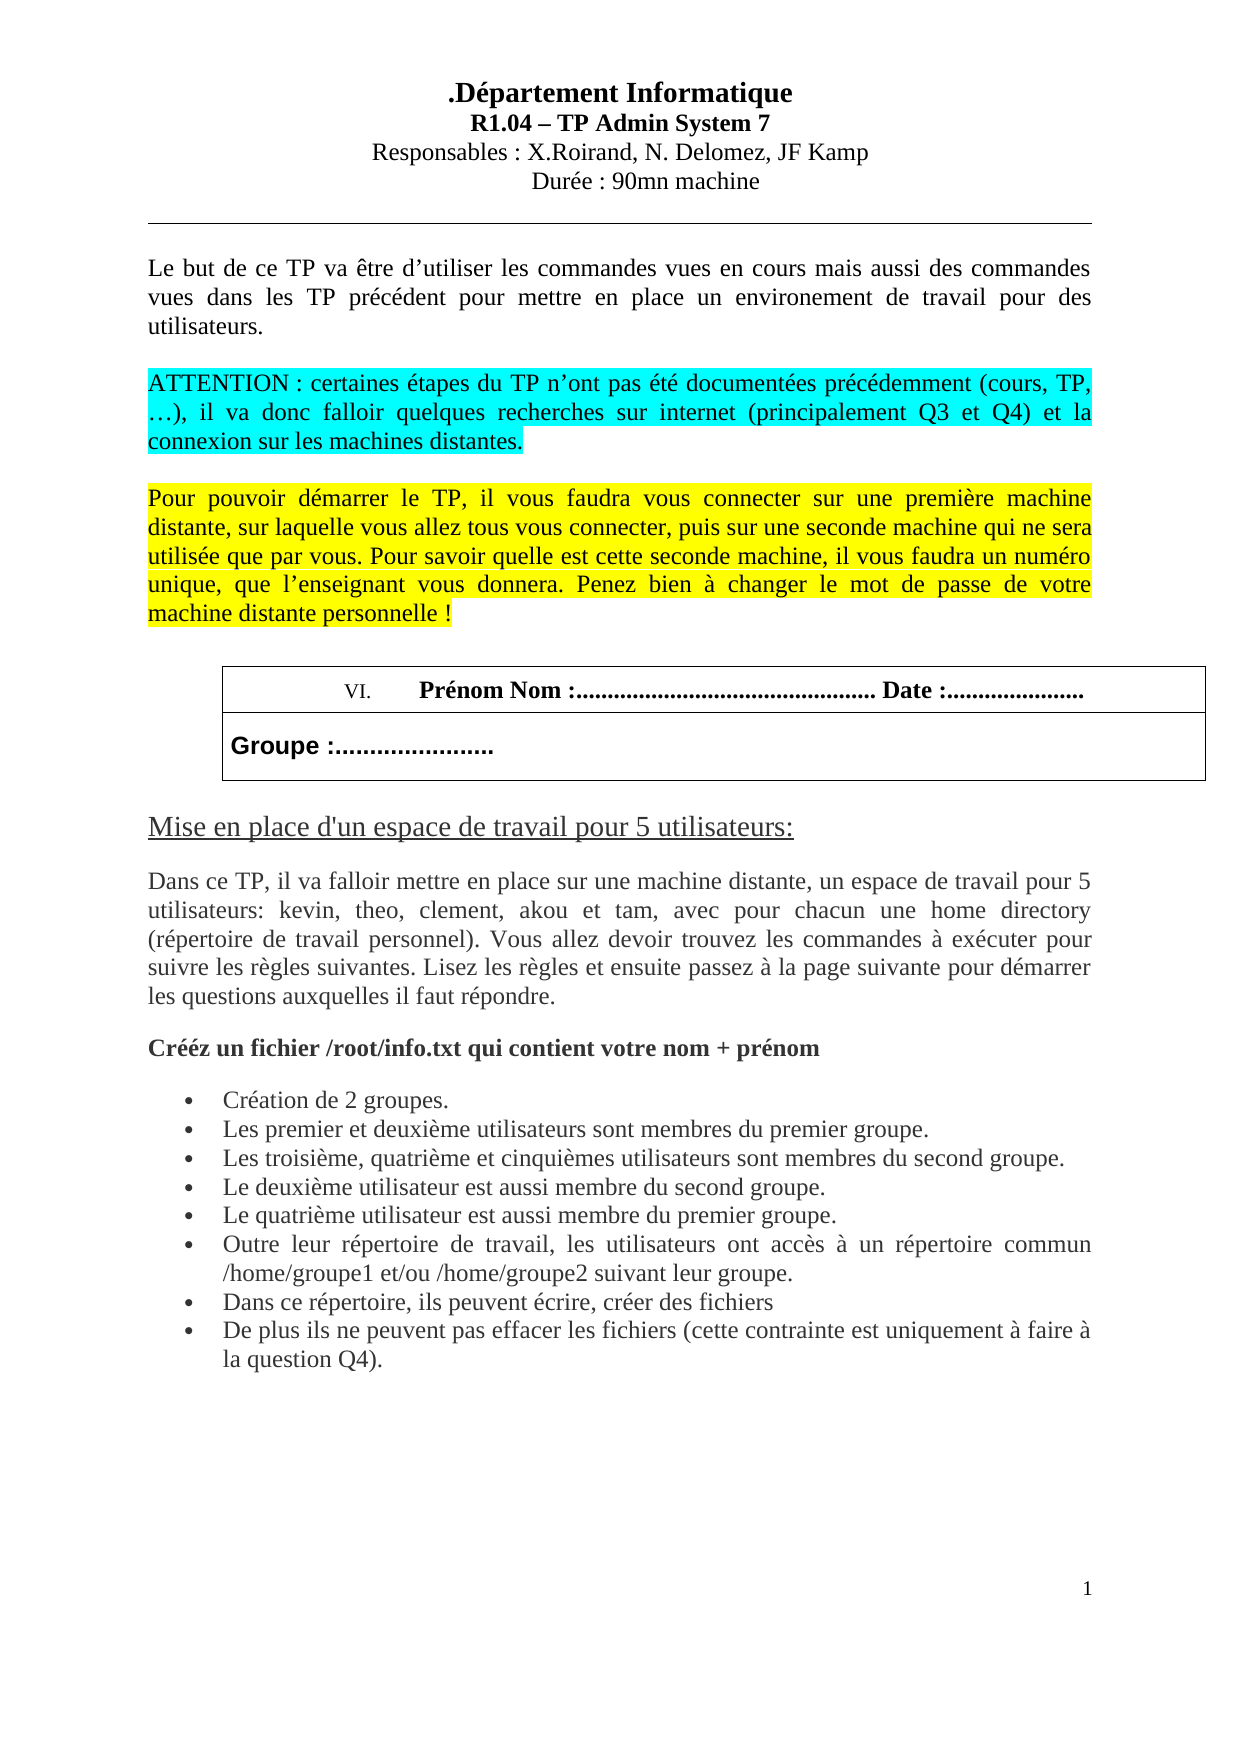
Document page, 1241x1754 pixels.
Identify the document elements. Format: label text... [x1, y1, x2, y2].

list Dans ce répertoire, ils peuvent écrire, créer des fichiers [185, 1287, 1092, 1316]
list Les premier et deuxième utilisateurs sont membres du premier groupe. [185, 1114, 1092, 1143]
subtitle Département Informatique [148, 75, 1092, 108]
text Durée : 90mn machine [455, 166, 1092, 195]
text Crééz un fichier /root/info.txt qui contient votre nom + prénom [148, 1033, 1092, 1062]
text Responsables : X.Roirand, N. Delomez, JF Kamp [148, 137, 1092, 166]
list Création de 2 groupes. [185, 1086, 1092, 1114]
text R1.04 – TP Admin System 7 [148, 108, 1092, 137]
list Les troisième, quatrième et cinquièmes utilisateurs sont membres du second groupe. [185, 1143, 1092, 1172]
list Le quatrième utilisateur est aussi membre du premier groupe. [185, 1201, 1092, 1229]
table_header Prénom Nom :................................................ Date :...................... [223, 667, 1205, 712]
list Outre leur répertoire de travail, les utilisateurs ont accès à un répertoire commun /home/groupe1 et/ou /home/groupe2 suivant leur groupe. [185, 1229, 1092, 1287]
text Pour pouvoir démarrer le TP, il vous faudra vous connecter sur une première machine distante, sur laquelle vous allez tous vous connecter, puis sur une seconde machine qui ne sera utilisée que par vous. Pour savoir quelle est cette seconde machine, il vous faudra un numéro unique, que l’enseignant vous donnera. Penez bien à changer le mot de passe de votre machine distante personnelle ! [148, 483, 1092, 627]
list Le deuxième utilisateur est aussi membre du second groupe. [185, 1172, 1092, 1201]
text Dans ce TP, il va falloir mettre en place sur une machine distante, un espace de travail pour 5 utilisateurs: kevin, theo, clement, akou et tam, avec pour chacun une home directory (répertoire de travail personnel). Vous allez devoir trouvez les commandes à exécuter pour suivre les règles suivantes. Lisez les règles et ensuite passez à la page suivante pour démarrer les questions auxquelles il faut répondre. [148, 866, 1092, 1010]
list De plus ils ne peuvent pas effacer les fichiers (cette contrainte est uniquement à faire à la question Q4). [185, 1316, 1092, 1373]
text Le but de ce TP va être d’utiliser les commandes vues en cours mais aussi des commandes vues dans les TP précédent pour mettre en place un environement de travail pour des utilisateurs. [148, 253, 1092, 339]
table_cell Groupe :....................... [223, 713, 1205, 779]
text ATTENTION : certaines étapes du TP n’ont pas été documentées précédemment (cours, TP, …), il va donc falloir quelques recherches sur internet (principalement Q3 et Q4) et la connexion sur les machines distantes. [148, 368, 1092, 454]
text Mise en place d'un espace de travail pour 5 utilisateurs: [148, 809, 1092, 843]
